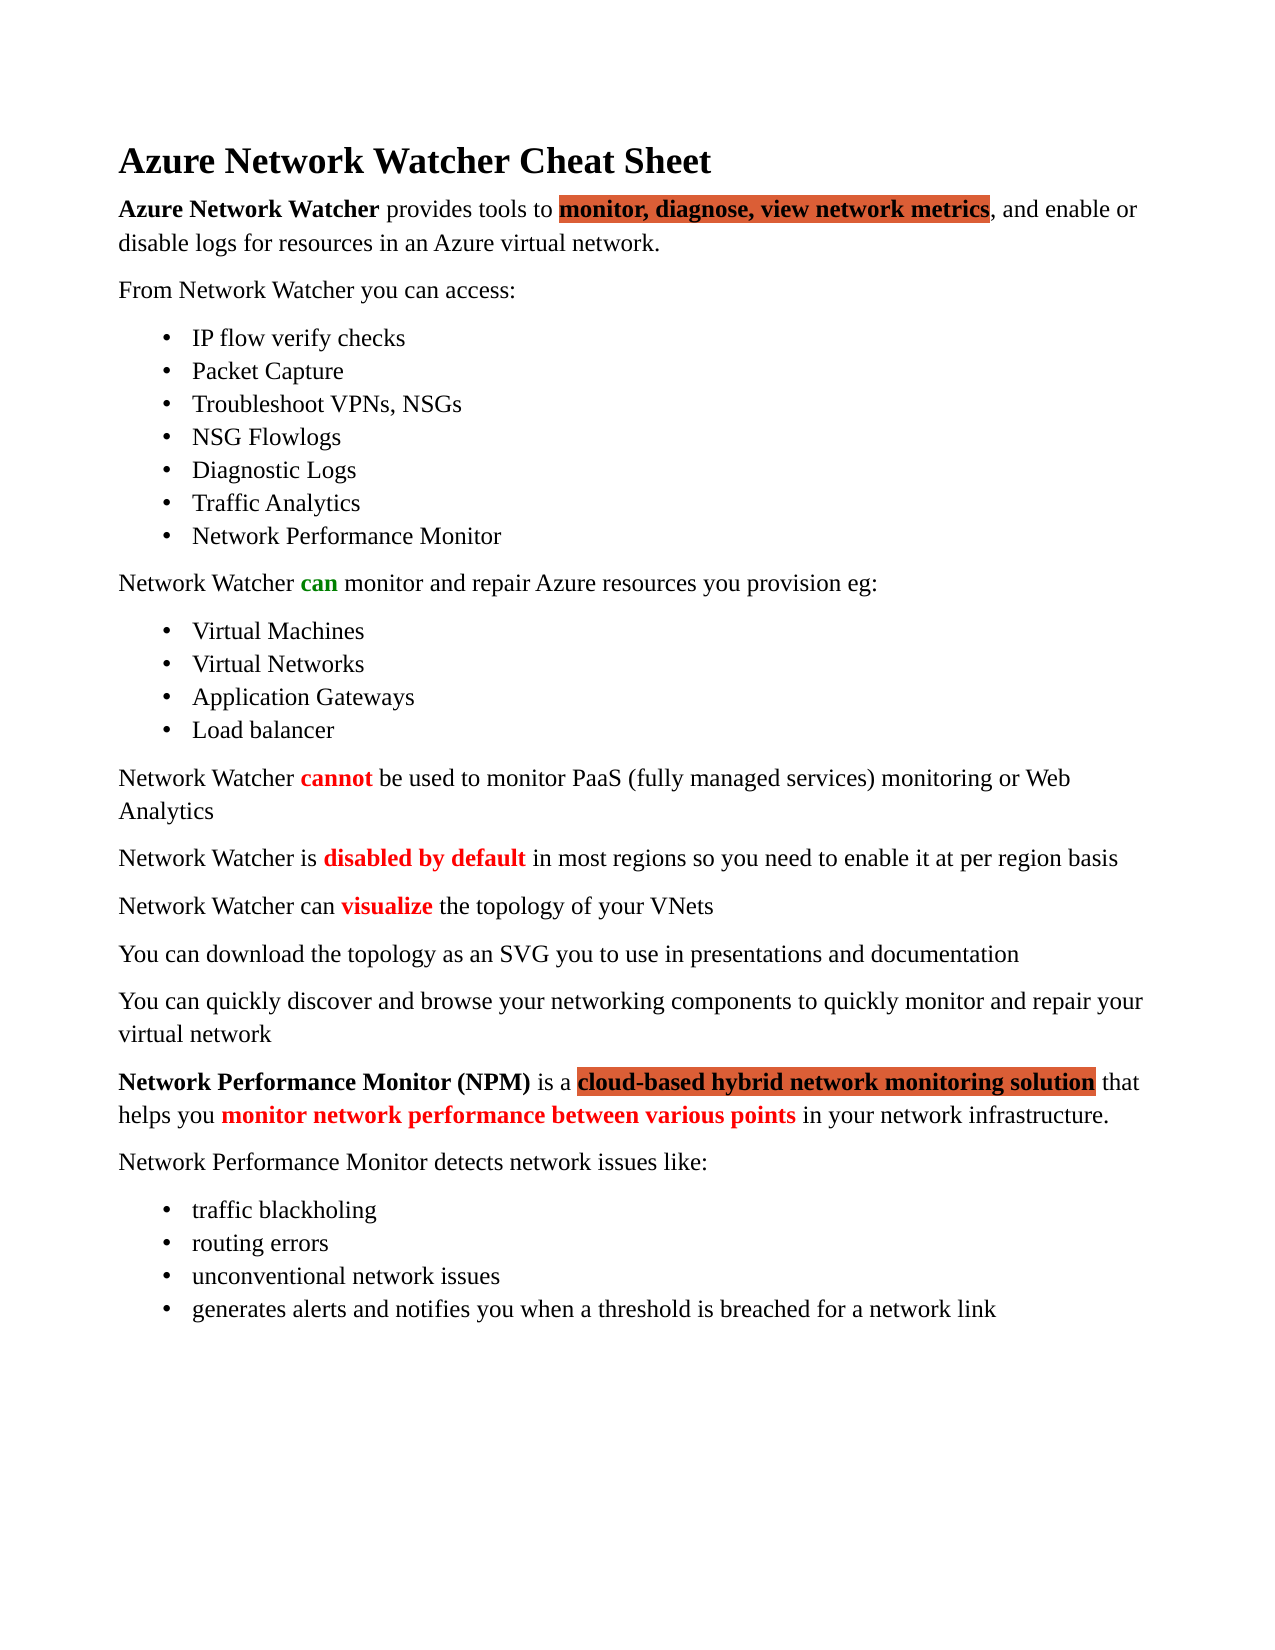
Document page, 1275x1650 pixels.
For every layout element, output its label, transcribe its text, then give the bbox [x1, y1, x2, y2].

text Network Watcher is disabled by default in most regions so you need to enable it at per region basis [118, 843, 1157, 872]
text You can download the topology as an SVG you to use in presentations and documentation [118, 939, 1157, 967]
list Application Gateways [162, 682, 1157, 711]
list NSG Flowlogs [162, 422, 1157, 451]
text Azure Network Watcher provides tools to monitor, diagnose, view network metrics, and enable or disable logs for resources in an Azure virtual network. [118, 194, 1157, 256]
list Packet Capture [162, 356, 1157, 384]
text Network Watcher can monitor and repair Azure resources you provision eg: [118, 568, 1157, 597]
text From Network Watcher you can access: [118, 275, 1157, 304]
text You can quickly discover and browse your networking components to quickly monitor and repair your virtual network [118, 986, 1157, 1048]
list Virtual Networks [162, 649, 1157, 678]
list Diagnostic Logs [162, 455, 1157, 484]
list routing errors [162, 1228, 1157, 1257]
subtitle Azure Network Watcher Cheat Sheet [118, 139, 1157, 182]
list Virtual Machines [162, 616, 1157, 645]
list IP flow verify checks [162, 323, 1157, 352]
list generates alerts and notifies you when a threshold is breached for a network link [162, 1294, 1157, 1323]
list Traffic Analytics [162, 488, 1157, 517]
list Troubleshoot VPNs, NSGs [162, 389, 1157, 418]
list Network Performance Monitor [162, 521, 1157, 550]
text Network Watcher can visualize the topology of your VNets [118, 891, 1157, 920]
text Network Performance Monitor detects network issues like: [118, 1147, 1157, 1176]
list Load balancer [162, 715, 1157, 744]
text Network Watcher cannot be used to monitor PaaS (fully managed services) monitoring or Web Analytics [118, 763, 1157, 824]
text Network Performance Monitor (NPM) is a cloud-based hybrid network monitoring solution that helps you monitor network performance between various points in your network infrastructure. [118, 1067, 1157, 1129]
list traffic blackholing [162, 1195, 1157, 1224]
list unconventional network issues [162, 1261, 1157, 1290]
